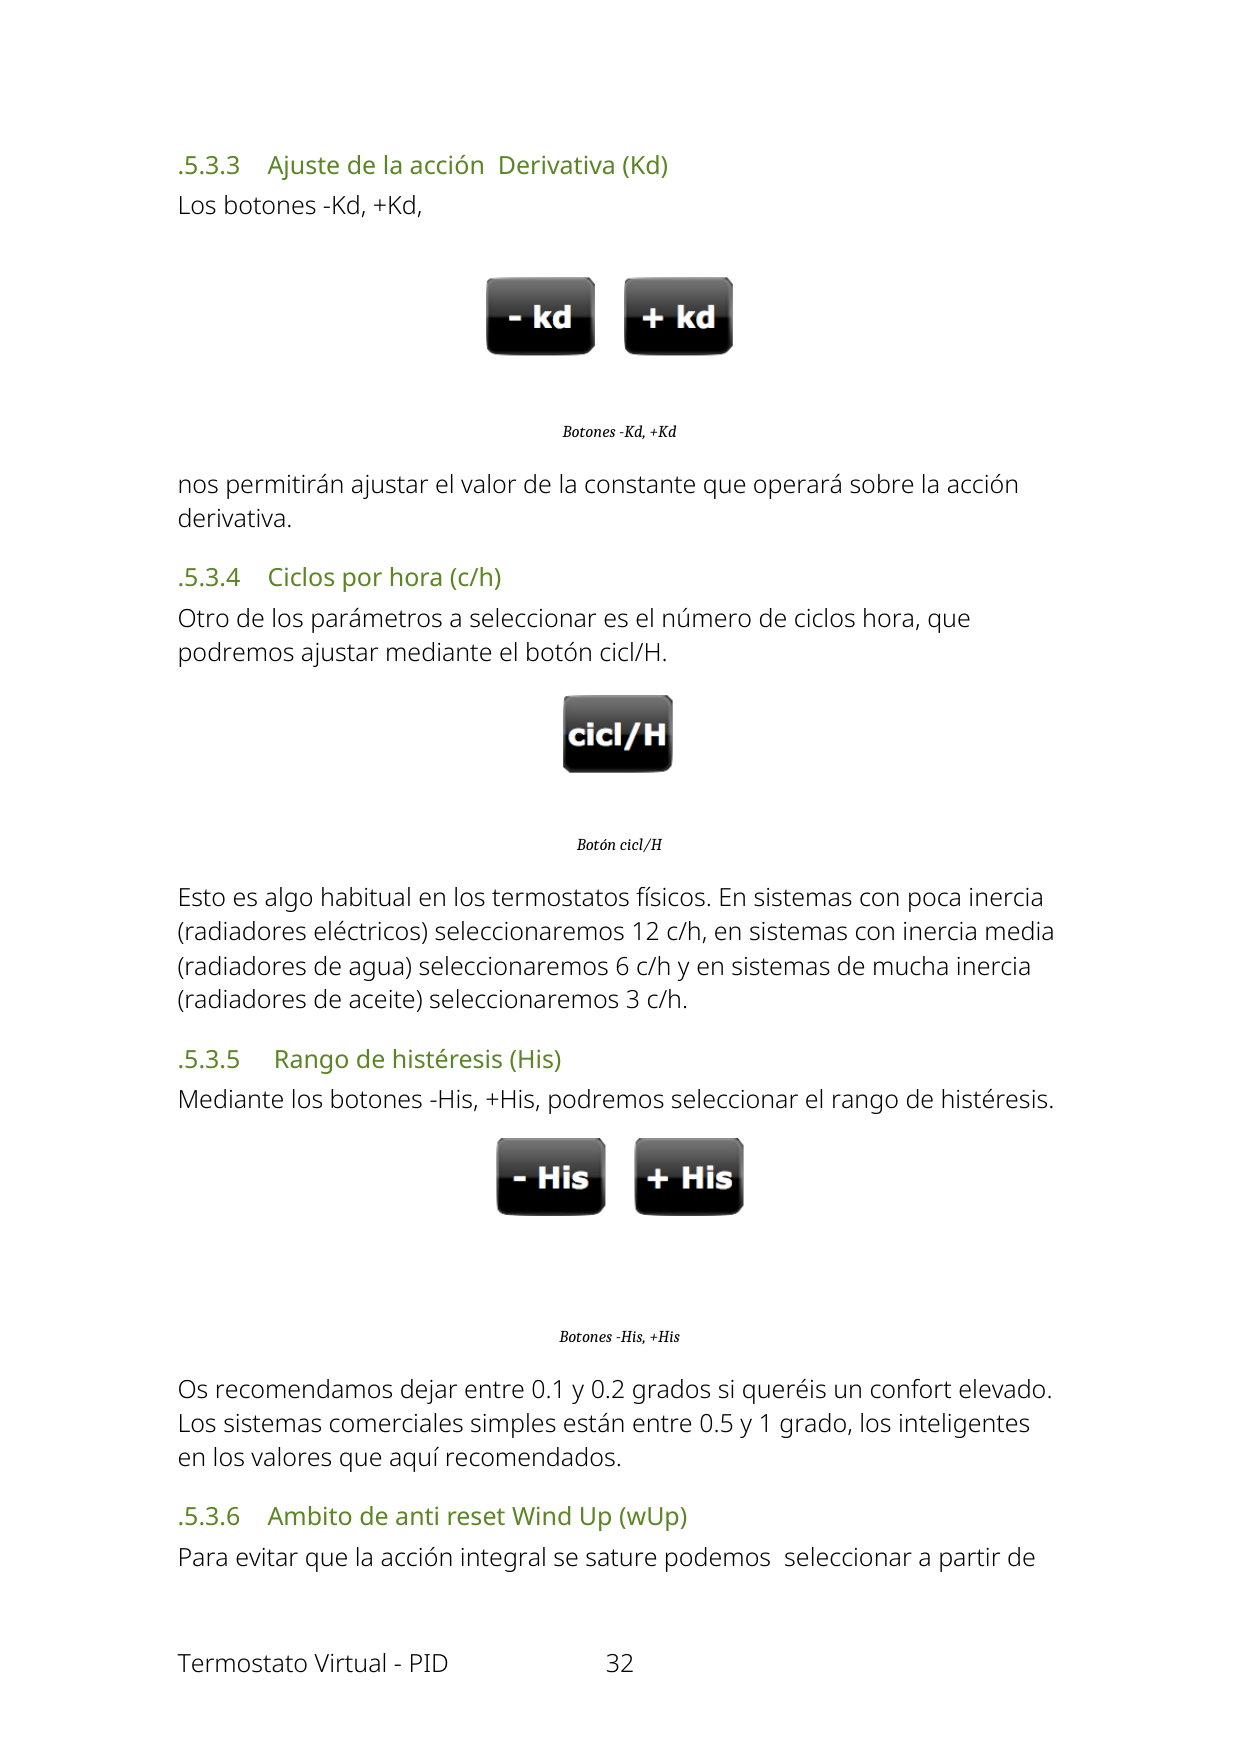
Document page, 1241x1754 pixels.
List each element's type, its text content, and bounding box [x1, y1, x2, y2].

list Botones -His, +His [177, 1327, 1063, 1347]
picture [482, 267, 739, 368]
text Para evitar que la acción integral se sature podemos seleccionar a partir de [177, 1539, 1063, 1573]
subtitle Ciclos por hora (c/h) [177, 560, 1063, 594]
subtitle Ajuste de la acción Derivativa (Kd) [177, 148, 1063, 182]
text Los botones -Kd, +Kd, [177, 188, 1063, 222]
text Mediante los botones -His, +His, podremos seleccionar el rango de histéresis. [177, 1082, 1063, 1116]
text Otro de los parámetros a seleccionar es el número de ciclos hora, que podremos ajustar mediante el botón cicl/H. [177, 600, 1063, 668]
picture [559, 689, 681, 781]
text Esto es algo habitual en los termostatos físicos. En sistemas con poca inercia (radiadores eléctricos) seleccionaremos 12 c/h, en sistemas con inercia media (radiadores de agua) seleccionaremos 6 c/h y en sistemas de mucha inercia (radiadores de aceite) seleccionaremos 3 c/h. [177, 880, 1063, 1016]
subtitle Rango de histéresis (His) [177, 1041, 1063, 1075]
subtitle Ambito de anti reset Wind Up (wUp) [177, 1499, 1063, 1533]
list Botón cicl/H [177, 836, 1063, 855]
picture [484, 1136, 756, 1218]
list Botones -Kd, +Kd [177, 423, 1063, 442]
text nos permitirán ajustar el valor de la constante que operará sobre la acción derivativa. [177, 467, 1063, 535]
text Os recomendamos dejar entre 0.1 y 0.2 grados si queréis un confort elevado. Los sistemas comerciales simples están entre 0.5 y 1 grado, los inteligentes en los valores que aquí recomendados. [177, 1372, 1063, 1474]
